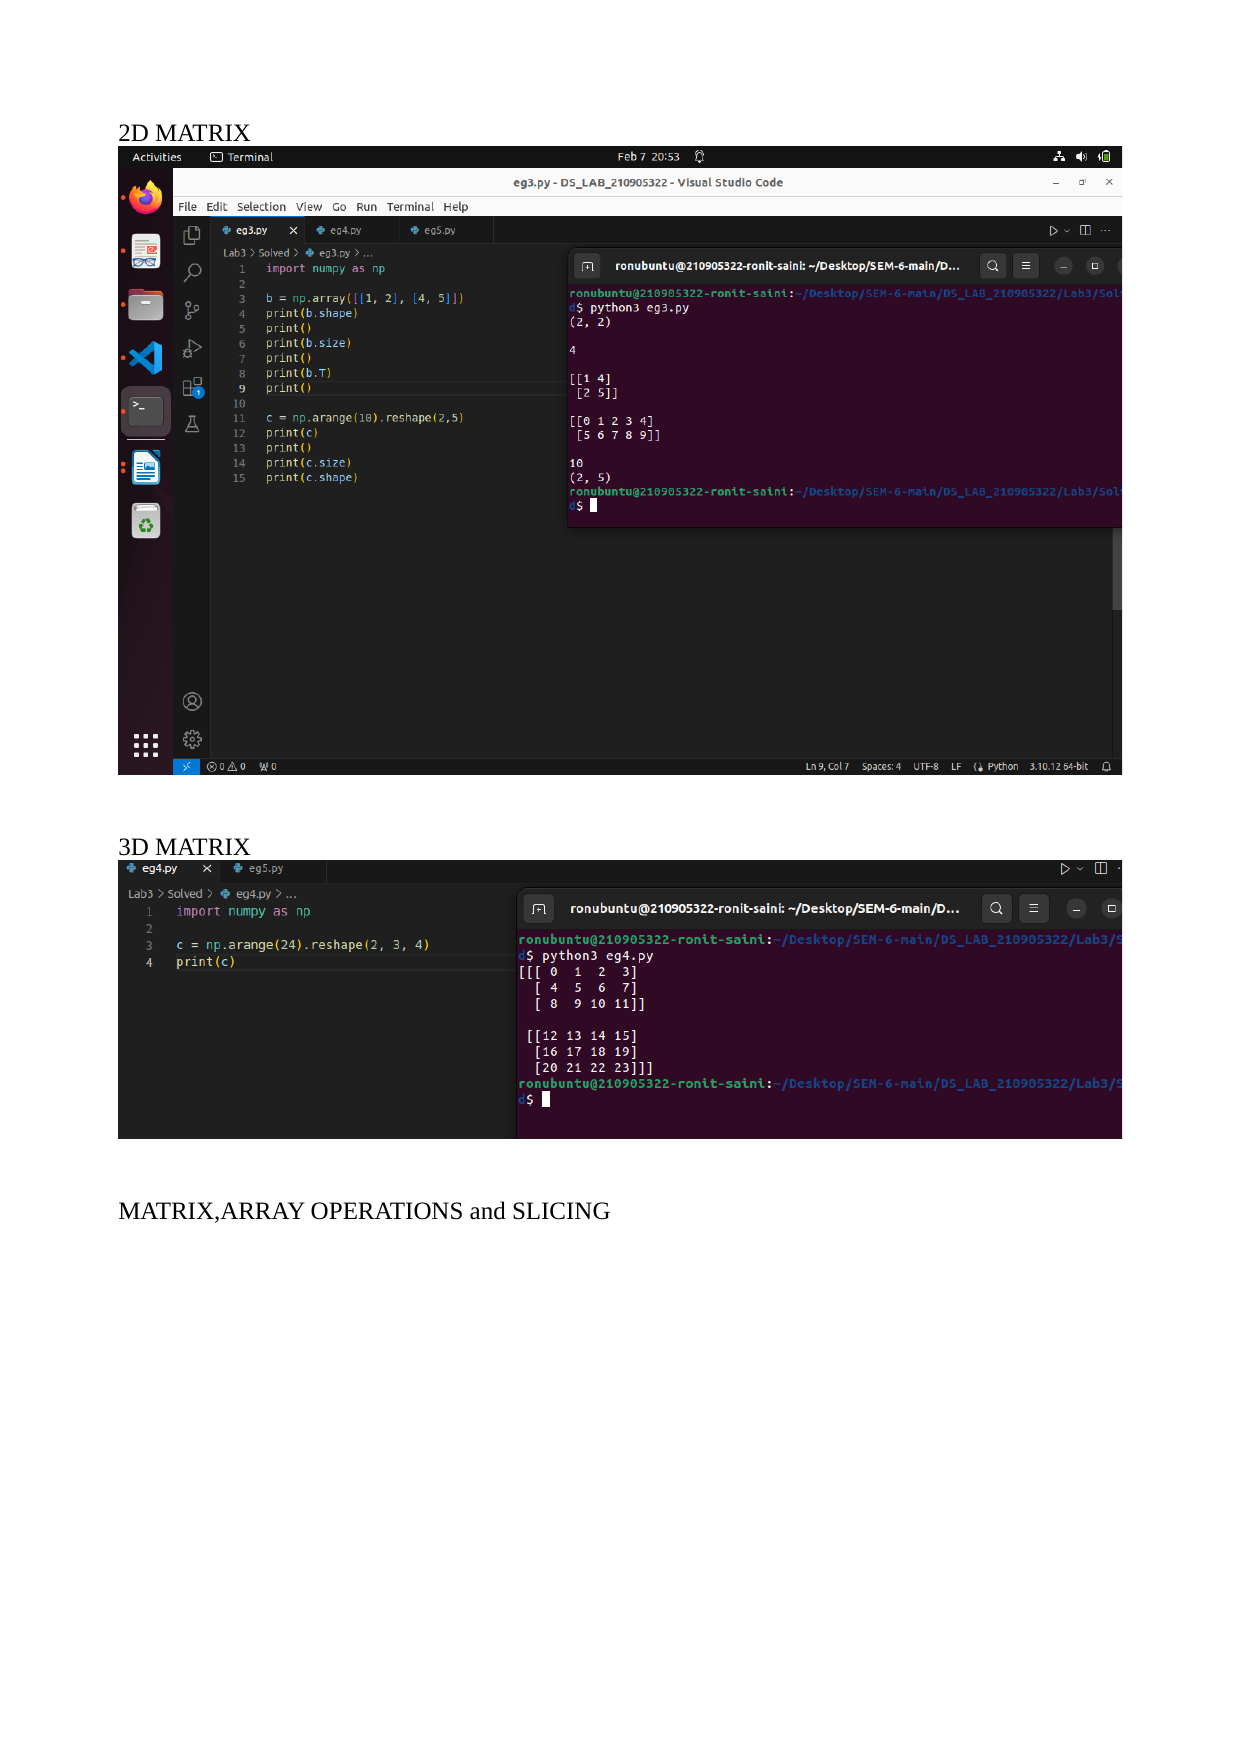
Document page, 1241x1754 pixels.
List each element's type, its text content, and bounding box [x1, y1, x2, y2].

text 2D MATRIX [118, 118, 1122, 146]
picture [118, 146, 1123, 775]
text MATRIX,ARRAY OPERATIONS and SLICING [118, 1196, 1122, 1225]
text 3D MATRIX [118, 832, 1122, 860]
picture [118, 860, 1123, 1139]
